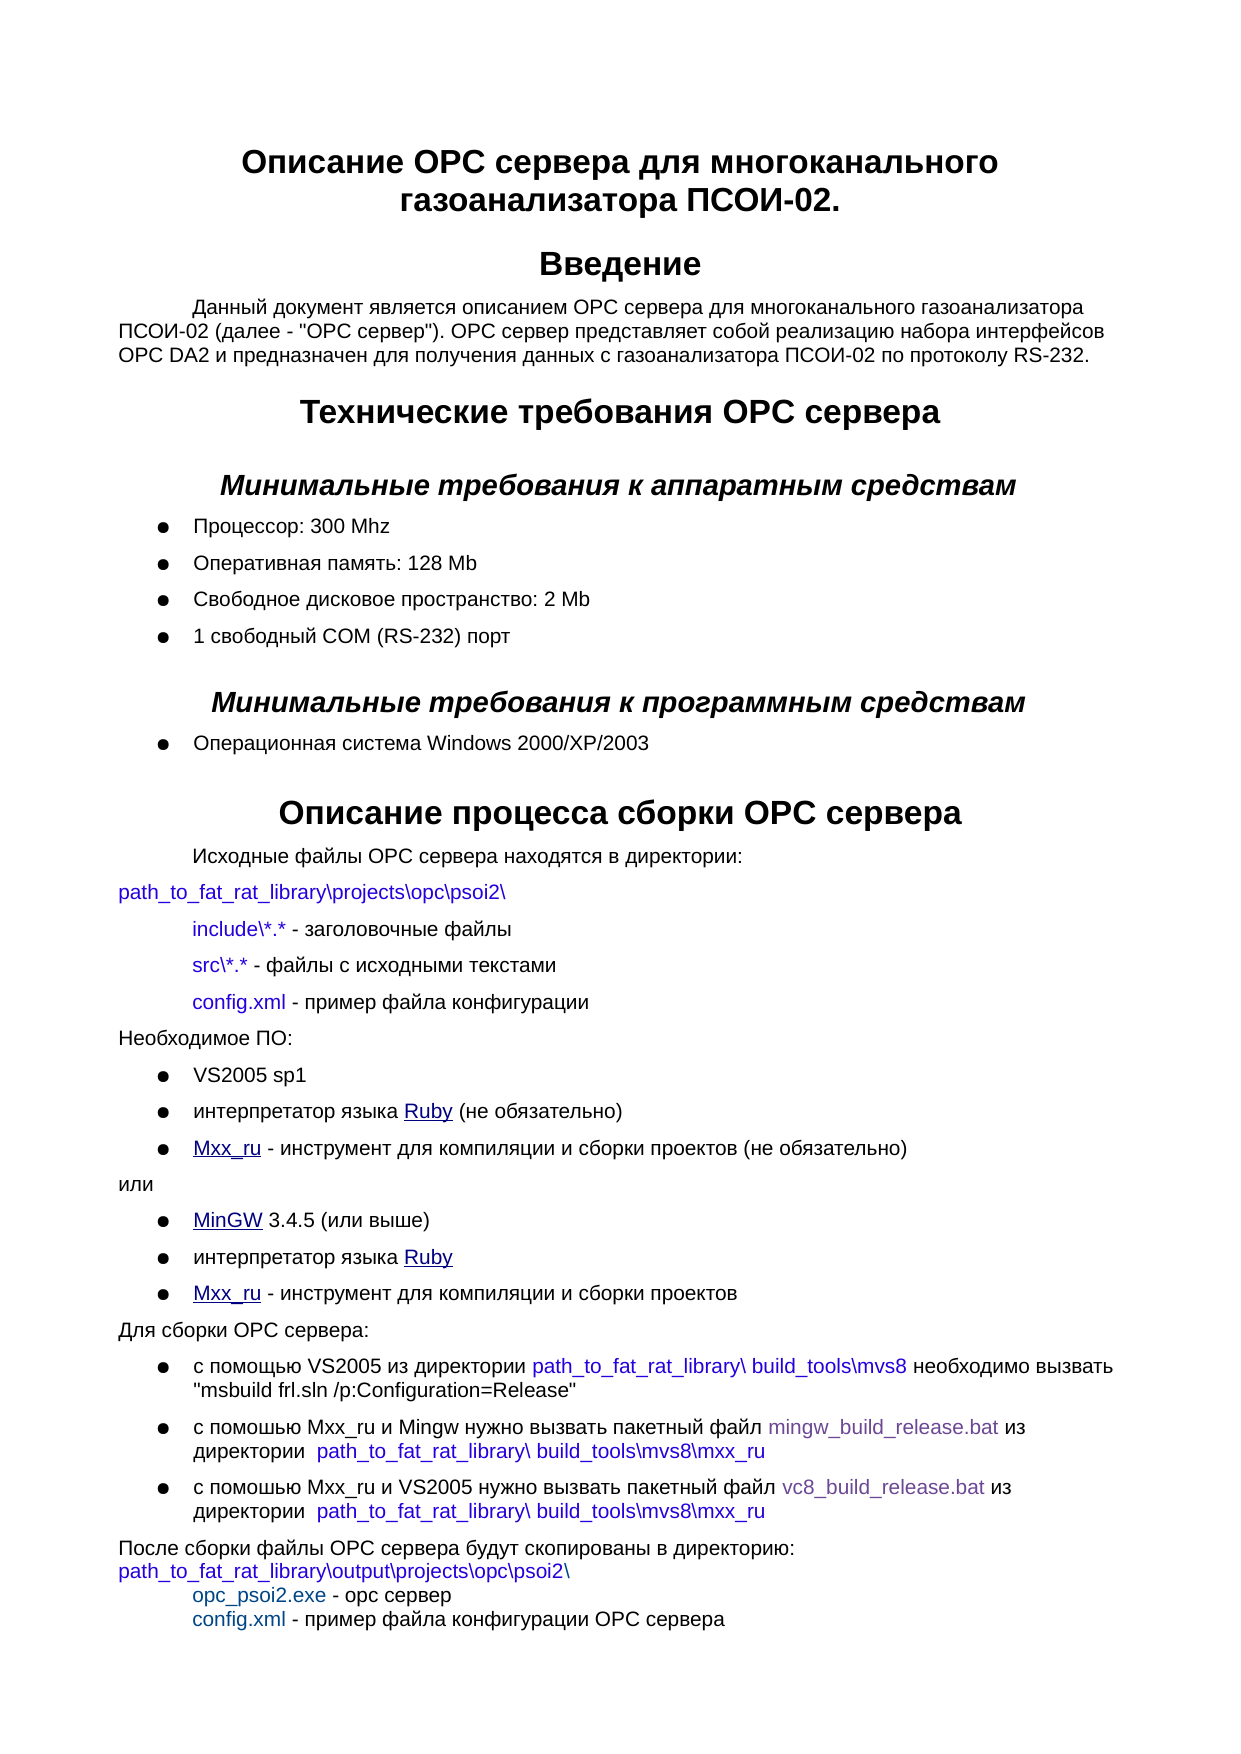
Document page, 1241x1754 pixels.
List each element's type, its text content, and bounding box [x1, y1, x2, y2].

text opc_psoi2.exe - opc сервер [192, 1583, 1122, 1607]
text path_to_fat_rat_library\output\projects\opc\psoi2\ [118, 1559, 1122, 1583]
text Описание OPC сервера для многоканального газоанализатора ПСОИ-02. [118, 142, 1122, 219]
list интерпретатор языка Ruby [156, 1245, 1122, 1269]
list Операционная система Windows 2000/XP/2003 [156, 731, 1122, 755]
subtitle Описание процесса сборки OPC сервера [118, 792, 1122, 831]
list с помошью Mxx_ru и Mingw нужно вызвать пакетный файл mingw_build_release.bat из директории path_to_fat_rat_library\ build_tools\mvs8\mxx_ru [156, 1414, 1122, 1462]
text После сборки файлы OPC сервера будут скопированы в директорию: [118, 1535, 1122, 1559]
text src\*.* - файлы с исходными текстами [118, 953, 1122, 977]
subtitle Технические требования OPC сервера [118, 392, 1122, 431]
subtitle Минимальные требования к программным средствам [118, 685, 1122, 718]
list Оперативная память: 128 Mb [156, 551, 1122, 574]
text path_to_fat_rat_library\projects\opc\psoi2\ [118, 880, 1122, 904]
text Необходимое ПО: [118, 1026, 1122, 1050]
list Процессор: 300 Mhz [156, 514, 1122, 538]
text include\*.* - заголовочные файлы [118, 917, 1122, 941]
list 1 свободный COM (RS-232) порт [156, 623, 1122, 647]
subtitle Введение [118, 244, 1122, 283]
list с помощью VS2005 из директории path_to_fat_rat_library\ build_tools\mvs8 необходимо вызвать "msbuild frl.sln /p:Configuration=Release" [156, 1354, 1122, 1402]
list интерпретатор языка Ruby (не обязательно) [156, 1099, 1122, 1123]
list VS2005 sp1 [156, 1062, 1122, 1086]
list MinGW 3.4.5 (или выше) [156, 1208, 1122, 1232]
text Исходные файлы OPC сервера находятся в директории: [118, 844, 1122, 868]
list Mxx_ru - инструмент для компиляции и сборки проектов (не обязательно) [156, 1135, 1122, 1159]
text config.xml - пример файла конфигурации [118, 989, 1122, 1013]
text Данный документ является описанием OPC сервера для многоканального газоанализатора ПСОИ-02 (далее - "OPC сервер"). OPC сервер представляет собой реализацию набора интерфейсов OPC DA2 и предназначен для получения данных с газоанализатора ПСОИ-02 по протоколу RS-232. [118, 295, 1122, 367]
subtitle Минимальные требования к аппаратным средствам [118, 468, 1122, 502]
list с помошью Mxx_ru и VS2005 нужно вызвать пакетный файл vc8_build_release.bat из директории path_to_fat_rat_library\ build_tools\mvs8\mxx_ru [156, 1475, 1122, 1523]
list Свободное дисковое пространство: 2 Mb [156, 587, 1122, 611]
text или [118, 1172, 1122, 1196]
text config.xml - пример файла конфигурации OPC сервера [192, 1607, 1122, 1631]
list Mxx_ru - инструмент для компиляции и сборки проектов [156, 1281, 1122, 1305]
text Для сборки OPC сервера: [118, 1318, 1122, 1342]
